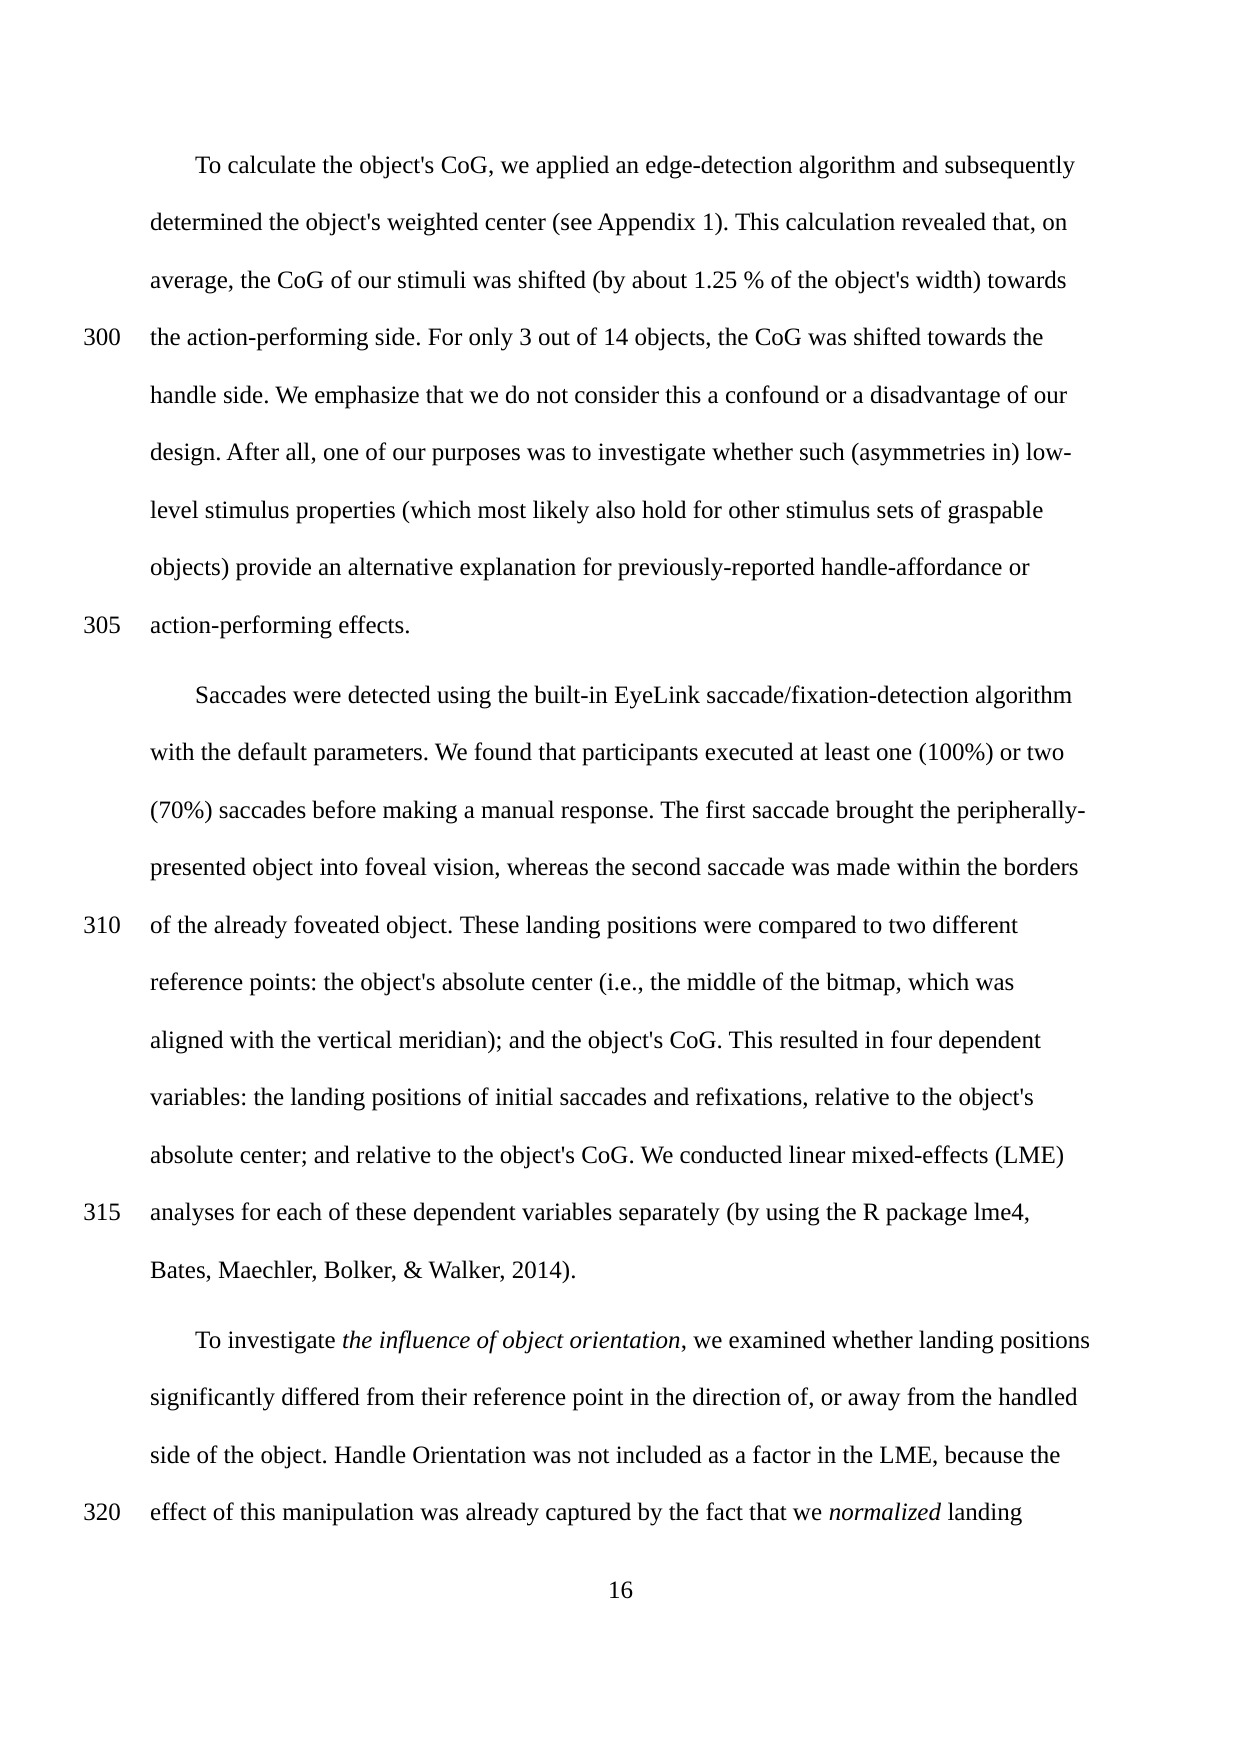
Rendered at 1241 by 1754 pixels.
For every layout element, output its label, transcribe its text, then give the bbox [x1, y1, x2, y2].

text To calculate the object's CoG, we applied an edge-detection algorithm and subsequently determined the object's weighted center (see Appendix 1). This calculation revealed that, on average, the CoG of our stimuli was shifted (by about 1.25 % of the object's width) towards the action-performing side. For only 3 out of 14 objects, the CoG was shifted towards the handle side. We emphasize that we do not consider this a confound or a disadvantage of our design. After all, one of our purposes was to investigate whether such (asymmetries in) low-level stimulus properties (which most likely also hold for other stimulus sets of graspable objects) provide an alternative explanation for previously-reported handle-affordance or action-performing effects. [150, 150, 1091, 639]
text To investigate the influence of object orientation, we examined whether landing positions significantly differed from their reference point in the direction of, or away from the handled side of the object. Handle Orientation was not included as a factor in the LME, because the effect of this manipulation was already captured by the fact that we normalized landing [150, 1325, 1091, 1526]
text Saccades were detected using the built-in EyeLink saccade/fixation-detection algorithm with the default parameters. We found that participants executed at least one (100%) or two (70%) saccades before making a manual response. The first saccade brought the peripherally-presented object into foveal vision, whereas the second saccade was made within the borders of the already foveated object. These landing positions were compared to two different reference points: the object's absolute center (i.e., the middle of the bitmap, which was aligned with the vertical meridian); and the object's CoG. This resulted in four dependent variables: the landing positions of initial saccades and refixations, relative to the object's absolute center; and relative to the object's CoG. We conducted linear mixed-effects (LME) analyses for each of these dependent variables separately (by using the R package lme4, Bates, Maechler, Bolker, & Walker, 2014). [150, 680, 1091, 1284]
